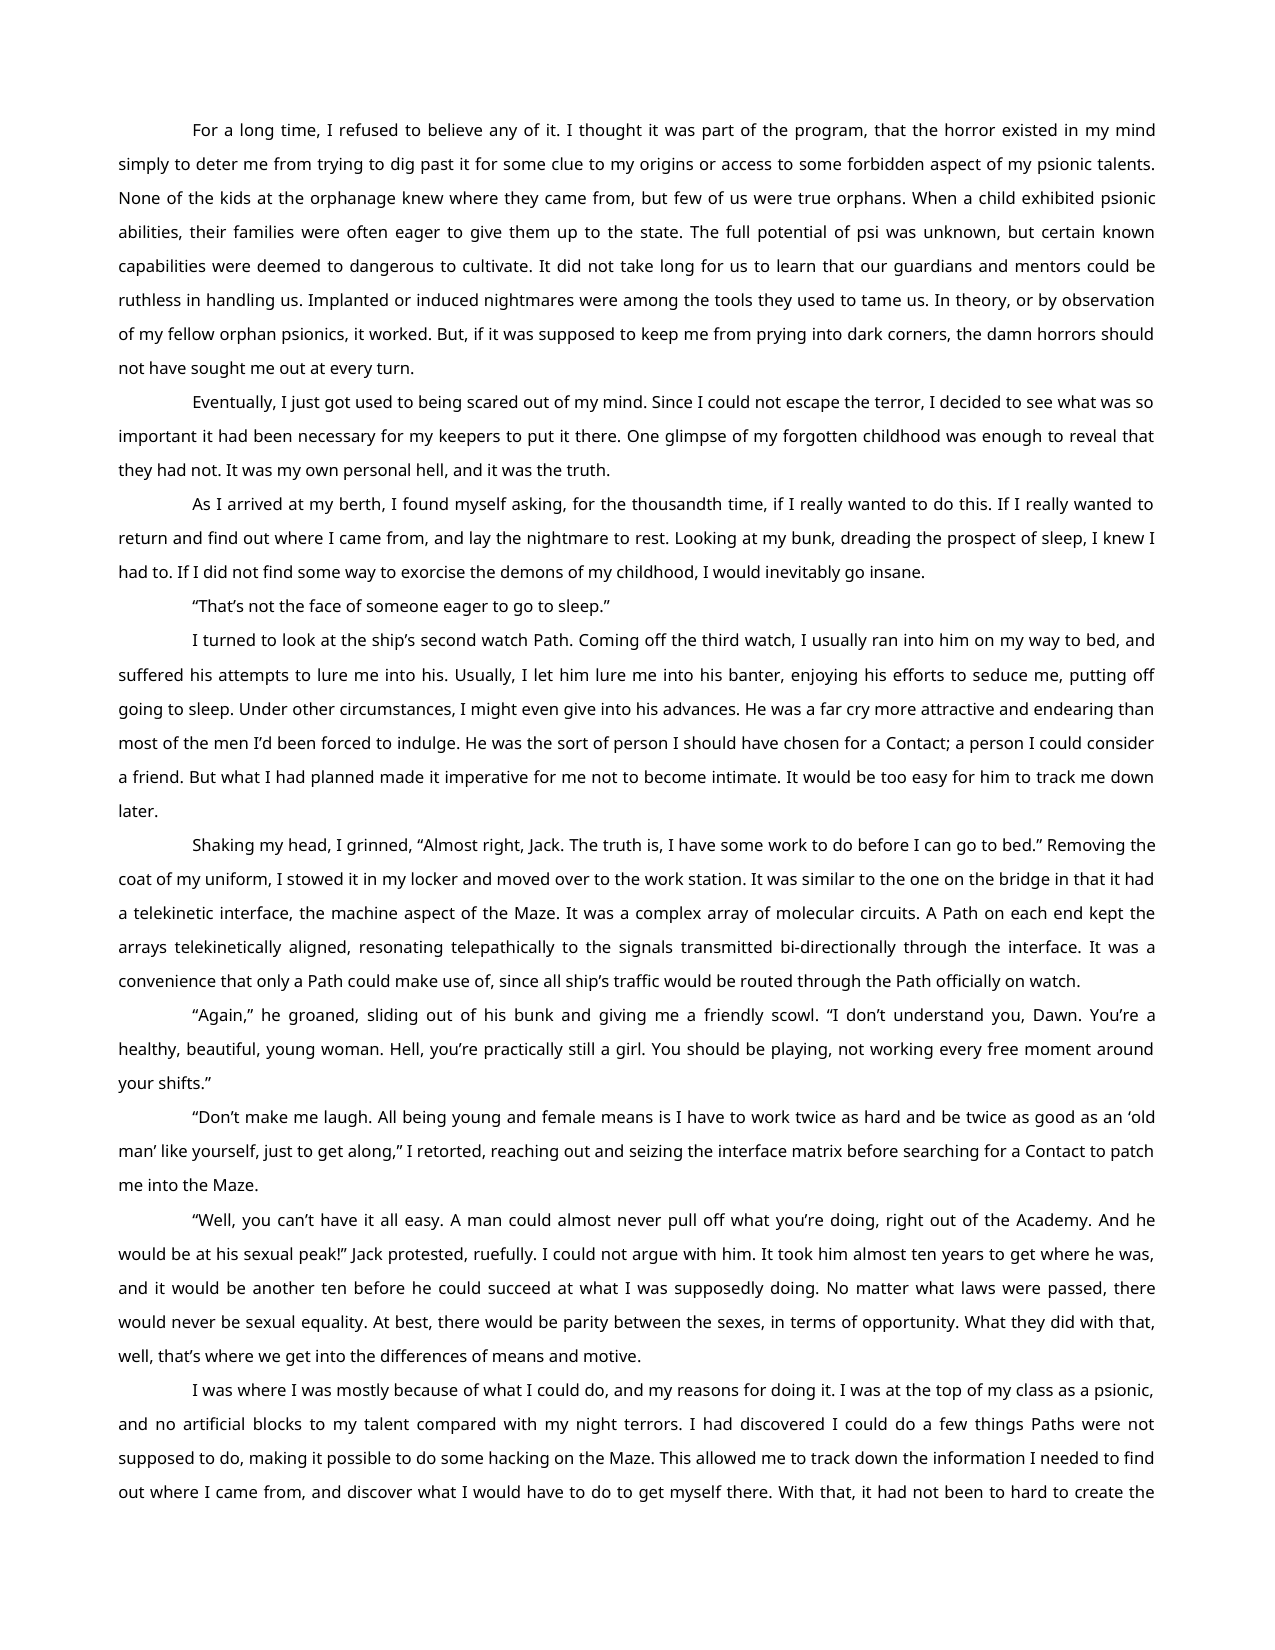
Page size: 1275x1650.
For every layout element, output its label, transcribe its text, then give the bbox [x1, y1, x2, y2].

text “Don’t make me laugh. All being young and female means is I have to work twice as hard and be twice as good as an ‘old man’ like yourself, just to get along,” I retorted, reaching out and seizing the interface matrix before searching for a Contact to patch me into the Maze. [118, 1106, 1157, 1197]
text As I arrived at my berth, I found myself asking, for the thousandth time, if I really wanted to do this. If I really wanted to return and find out where I came from, and lay the nightmare to rest. Looking at my bunk, dreading the prospect of sleep, I knew I had to. If I did not find some way to exorcise the demons of my childhood, I would inevitably go insane. [118, 493, 1157, 584]
text “Well, you can’t have it all easy. A man could almost never pull off what you’re doing, right out of the Academy. And he would be at his sexual peak!” Jack protested, ruefully. I could not argue with him. It took him almost ten years to get where he was, and it would be another ten before he could succeed at what I was supposedly doing. No matter what laws were passed, there would never be sexual equality. At best, there would be parity between the sexes, in terms of opportunity. What they did with that, well, that’s where we get into the differences of means and motive. [118, 1208, 1157, 1367]
text Shaking my head, I grinned, “Almost right, Jack. The truth is, I have some work to do before I can go to bed.” Removing the coat of my uniform, I stowed it in my locker and moved over to the work station. It was similar to the one on the bridge in that it had a telekinetic interface, the machine aspect of the Maze. It was a complex array of molecular circuits. A Path on each end kept the arrays telekinetically aligned, resonating telepathically to the signals transmitted bi-directionally through the interface. It was a convenience that only a Path could make use of, since all ship’s traffic would be routed through the Path officially on watch. [118, 833, 1157, 992]
text “Again,” he groaned, sliding out of his bunk and giving me a friendly scowl. “I don’t understand you, Dawn. You’re a healthy, beautiful, young woman. Hell, you’re practically still a girl. You should be playing, not working every free moment around your shifts.” [118, 1004, 1157, 1094]
text I turned to look at the ship’s second watch Path. Coming off the third watch, I usually ran into him on my way to bed, and suffered his attempts to lure me into his. Usually, I let him lure me into his banter, enjoying his efforts to seduce me, putting off going to sleep. Under other circumstances, I might even give into his advances. He was a far cry more attractive and endearing than most of the men I’d been forced to indulge. He was the sort of person I should have chosen for a Contact; a person I could consider a friend. But what I had planned made it imperative for me not to become intimate. It would be too easy for him to track me down later. [118, 629, 1157, 822]
text Eventually, I just got used to being scared out of my mind. Since I could not escape the terror, I decided to see what was so important it had been necessary for my keepers to put it there. One glimpse of my forgotten childhood was enough to reveal that they had not. It was my own personal hell, and it was the truth. [118, 391, 1157, 481]
text For a long time, I refused to believe any of it. I thought it was part of the program, that the horror existed in my mind simply to deter me from trying to dig past it for some clue to my origins or access to some forbidden aspect of my psionic talents. None of the kids at the orphanage knew where they came from, but few of us were true orphans. When a child exhibited psionic abilities, their families were often eager to give them up to the state. The full potential of psi was unknown, but certain known capabilities were deemed to dangerous to cultivate. It did not take long for us to learn that our guardians and mentors could be ruthless in handling us. Implanted or induced nightmares were among the tools they used to tame us. In theory, or by observation of my fellow orphan psionics, it worked. But, if it was supposed to keep me from prying into dark corners, the damn horrors should not have sought me out at every turn. [118, 118, 1157, 379]
text I was where I was mostly because of what I could do, and my reasons for doing it. I was at the top of my class as a psionic, and no artificial blocks to my talent compared with my night terrors. I had discovered I could do a few things Paths were not supposed to do, making it possible to do some hacking on the Maze. This allowed me to track down the information I needed to find out where I came from, and discover what I would have to do to get myself there. With that, it had not been to hard to create the [118, 1378, 1157, 1503]
text “That’s not the face of someone eager to go to sleep.” [118, 595, 1157, 618]
